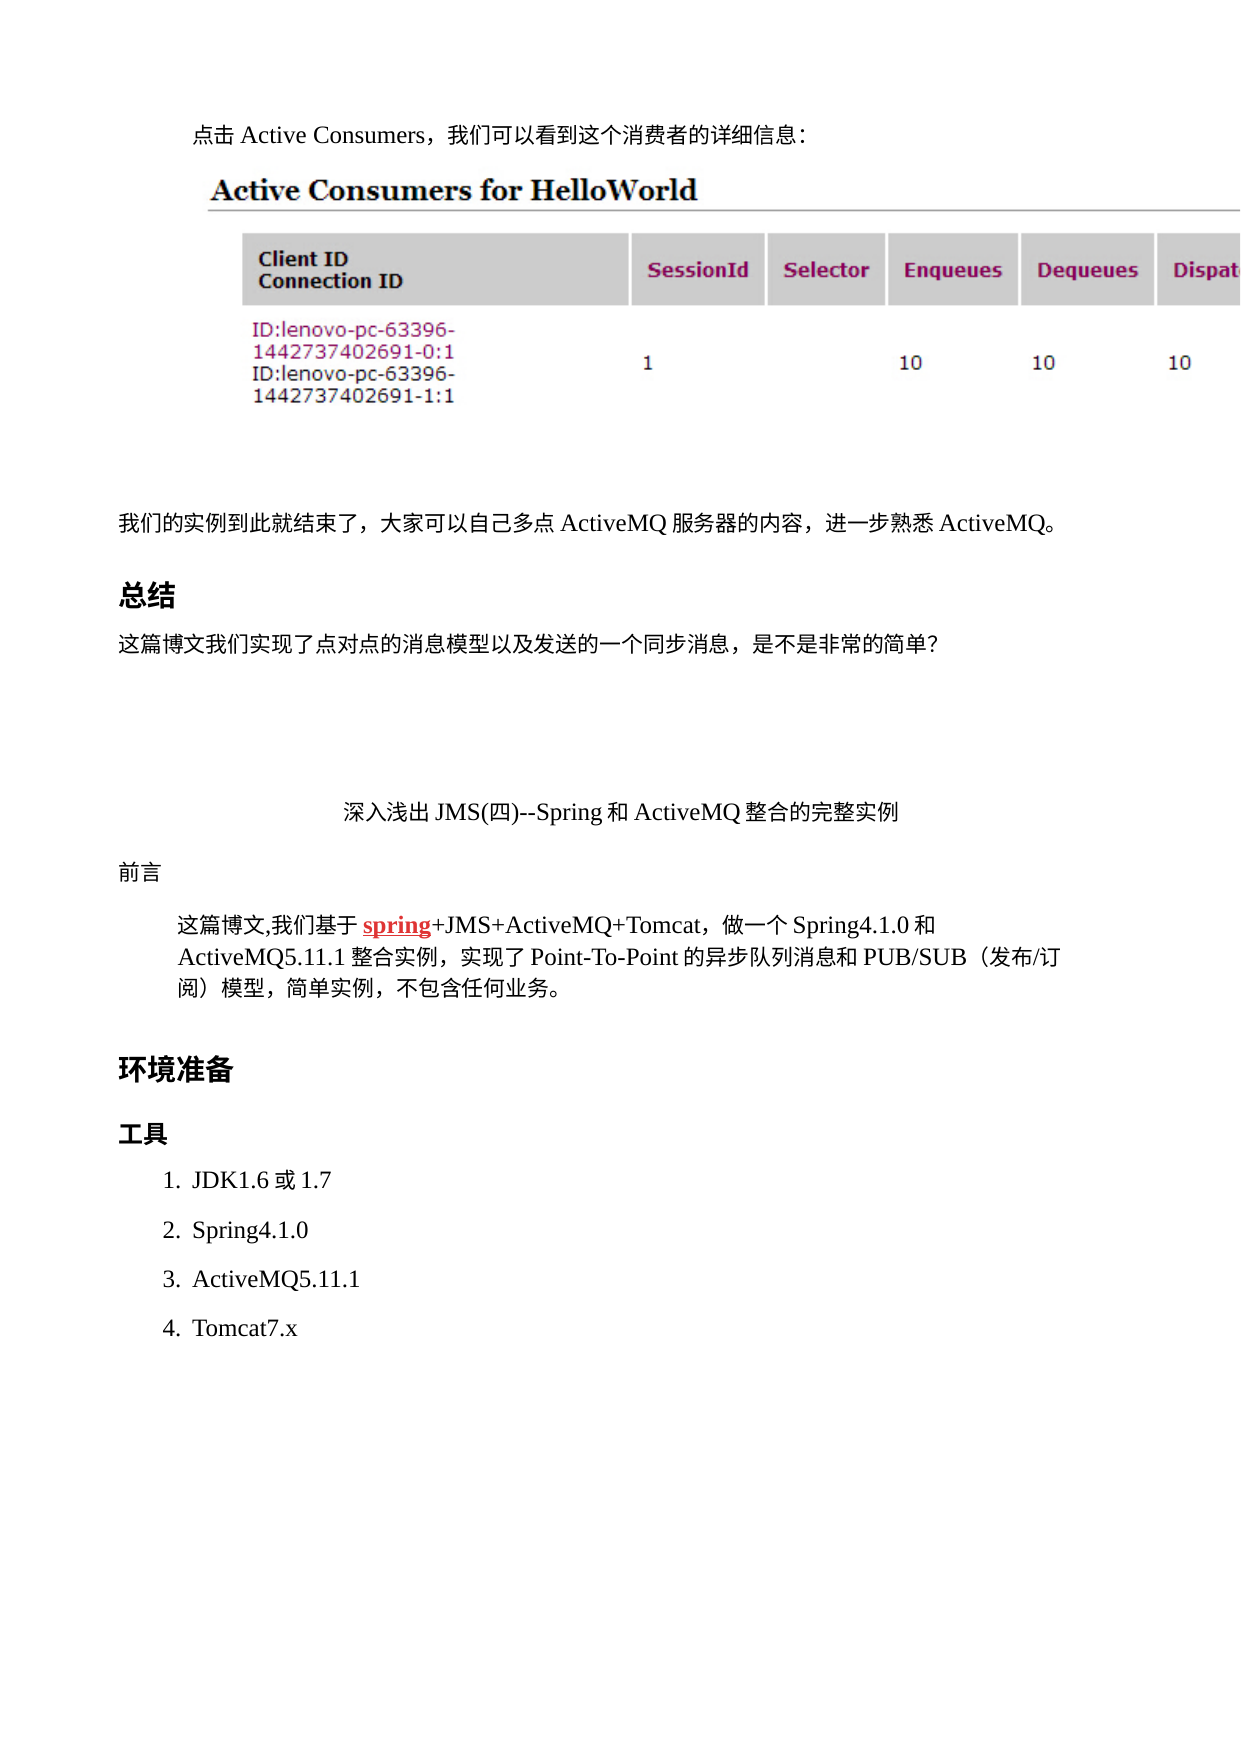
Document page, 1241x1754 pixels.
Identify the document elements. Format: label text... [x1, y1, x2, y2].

list Spring4.1.0 [162, 1215, 1122, 1244]
picture [191, 155, 1241, 486]
list ActiveMQ5.11.1 [162, 1264, 1122, 1293]
subtitle 环境准备 [118, 1047, 1122, 1089]
text 这篇博文,我们基于spring+JMS+ActiveMQ+Tomcat，做一个Spring4.1.0和ActiveMQ5.11.1整合实例，实现了Point-To-Point的异步队列消息和PUB/SUB（发布/订阅）模型，简单实例，不包含任何业务。 [177, 908, 1063, 1003]
list JDK1.6或1.7 [162, 1163, 1122, 1194]
text 我们的实例到此就结束了，大家可以自己多点ActiveMQ服务器的内容，进一步熟悉ActiveMQ。 [118, 506, 1122, 537]
subtitle 工具 [118, 1114, 1122, 1150]
subtitle 总结 [118, 573, 1122, 615]
text 深入浅出JMS(四)--Spring和ActiveMQ整合的完整实例 [118, 795, 1122, 827]
text 前言 [118, 855, 1122, 887]
list 点击Active Consumers，我们可以看到这个消费者的详细信息： [162, 118, 1122, 485]
text 这篇博文我们实现了点对点的消息模型以及发送的一个同步消息，是不是非常的简单？ [118, 627, 1122, 659]
list Tomcat7.x [162, 1313, 1122, 1342]
